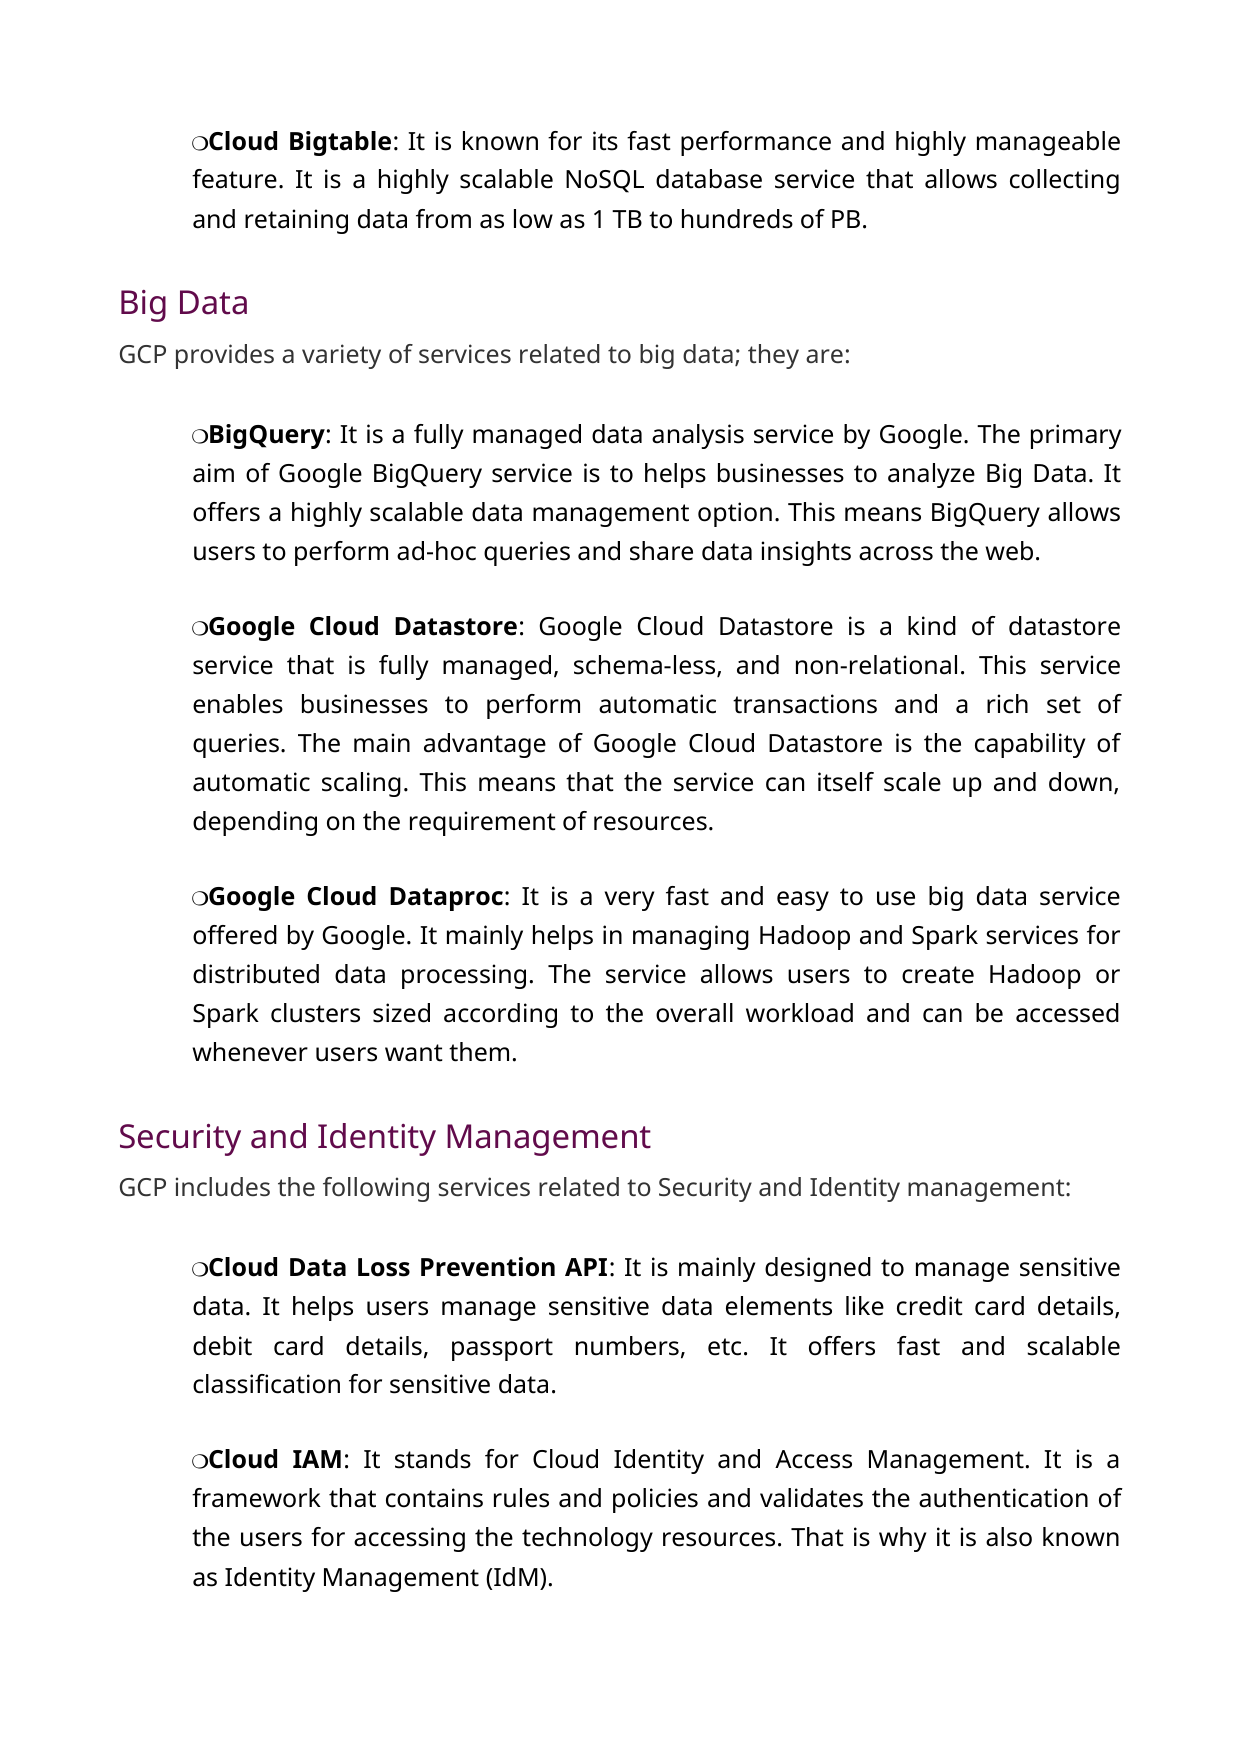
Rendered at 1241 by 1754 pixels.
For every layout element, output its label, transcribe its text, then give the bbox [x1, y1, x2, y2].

list BigQuery: It is a fully managed data analysis service by Google. The primary aim of Google BigQuery service is to helps businesses to analyze Big Data. It offers a highly scalable data management option. This means BigQuery allows users to perform ad-hoc queries and share data insights across the web. [118, 411, 1122, 568]
list Cloud Bigtable: It is known for its fast performance and highly manageable feature. It is a highly scalable NoSQL database service that allows collecting and retaining data from as low as 1 TB to hundreds of PB. [118, 118, 1122, 235]
text GCP provides a variety of services related to big data; they are: [118, 337, 1122, 371]
subtitle Security and Identity Management [118, 1113, 1122, 1158]
list Google Cloud Dataproc: It is a very fast and easy to use big data service offered by Google. It mainly helps in managing Hadoop and Spark services for distributed data processing. The service allows users to create Hadoop or Spark clusters sized according to the overall workload and can be accessed whenever users want them. [118, 873, 1122, 1069]
list Cloud IAM: It stands for Cloud Identity and Access Management. It is a framework that contains rules and policies and validates the authentication of the users for accessing the technology resources. That is why it is also known as Identity Management (IdM). [118, 1437, 1122, 1593]
text GCP includes the following services related to Security and Identity management: [118, 1170, 1122, 1204]
subtitle Big Data [118, 279, 1122, 324]
list Google Cloud Datastore: Google Cloud Datastore is a kind of datastore service that is fully managed, schema-less, and non-relational. This service enables businesses to perform automatic transactions and a rich set of queries. The main advantage of Google Cloud Datastore is the capability of automatic scaling. This means that the service can itself scale up and down, depending on the requirement of resources. [118, 603, 1122, 838]
list Cloud Data Loss Prevention API: It is mainly designed to manage sensitive data. It helps users manage sensitive data elements like credit card details, debit card details, passport numbers, etc. It offers fast and scalable classification for sensitive data. [118, 1245, 1122, 1401]
